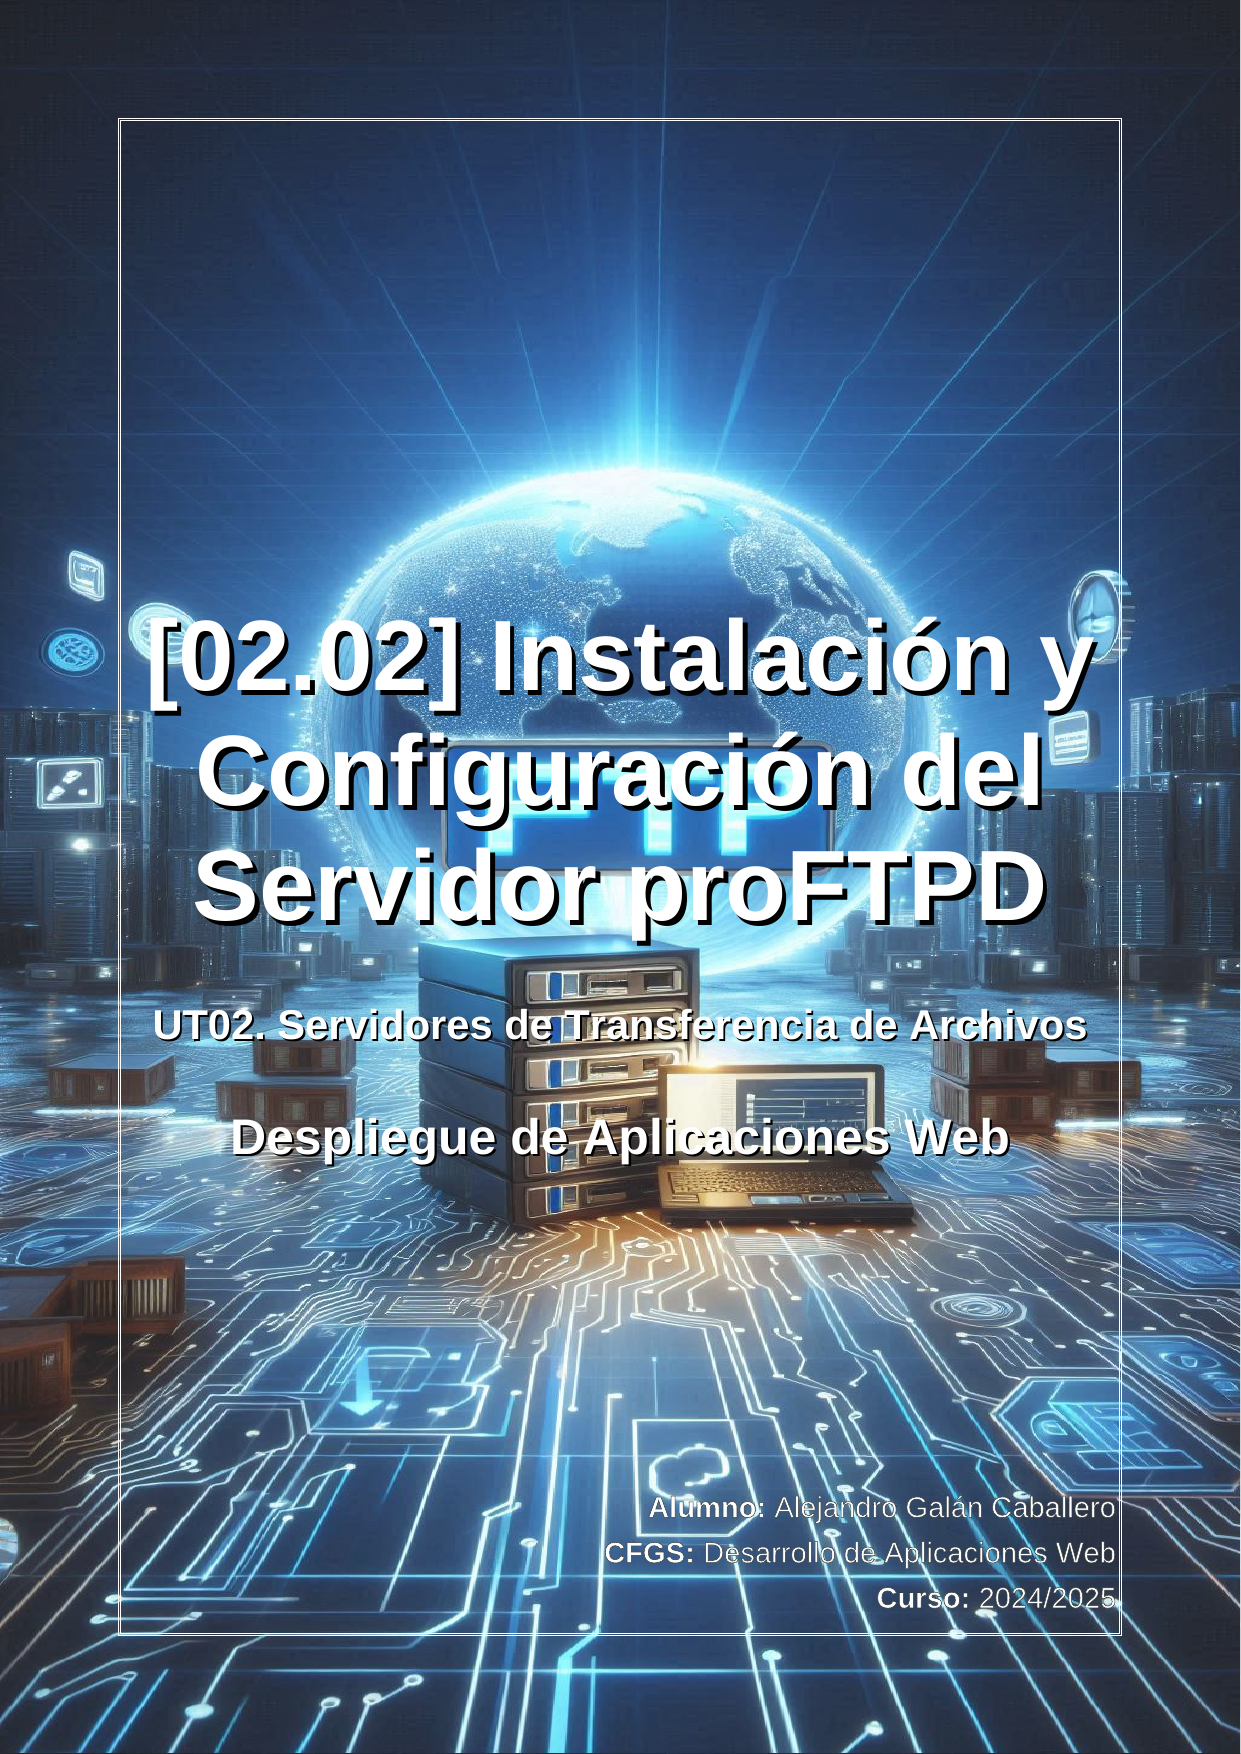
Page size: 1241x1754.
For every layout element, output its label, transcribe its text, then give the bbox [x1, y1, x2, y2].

title [02.02] Instalación y Configuración del Servidor proFTPD [124, 597, 1116, 942]
subtitle Despliegue de Aplicaciones Web [124, 1108, 1116, 1165]
subtitle UT02. Servidores de Transferencia de Archivos [124, 1001, 1116, 1048]
text Alumno: Alejandro Galán Caballero [124, 1490, 1116, 1523]
text CFGS: Desarrollo de Aplicaciones Web [124, 1535, 1116, 1569]
text Curso: 2024/2025 [124, 1581, 1116, 1614]
